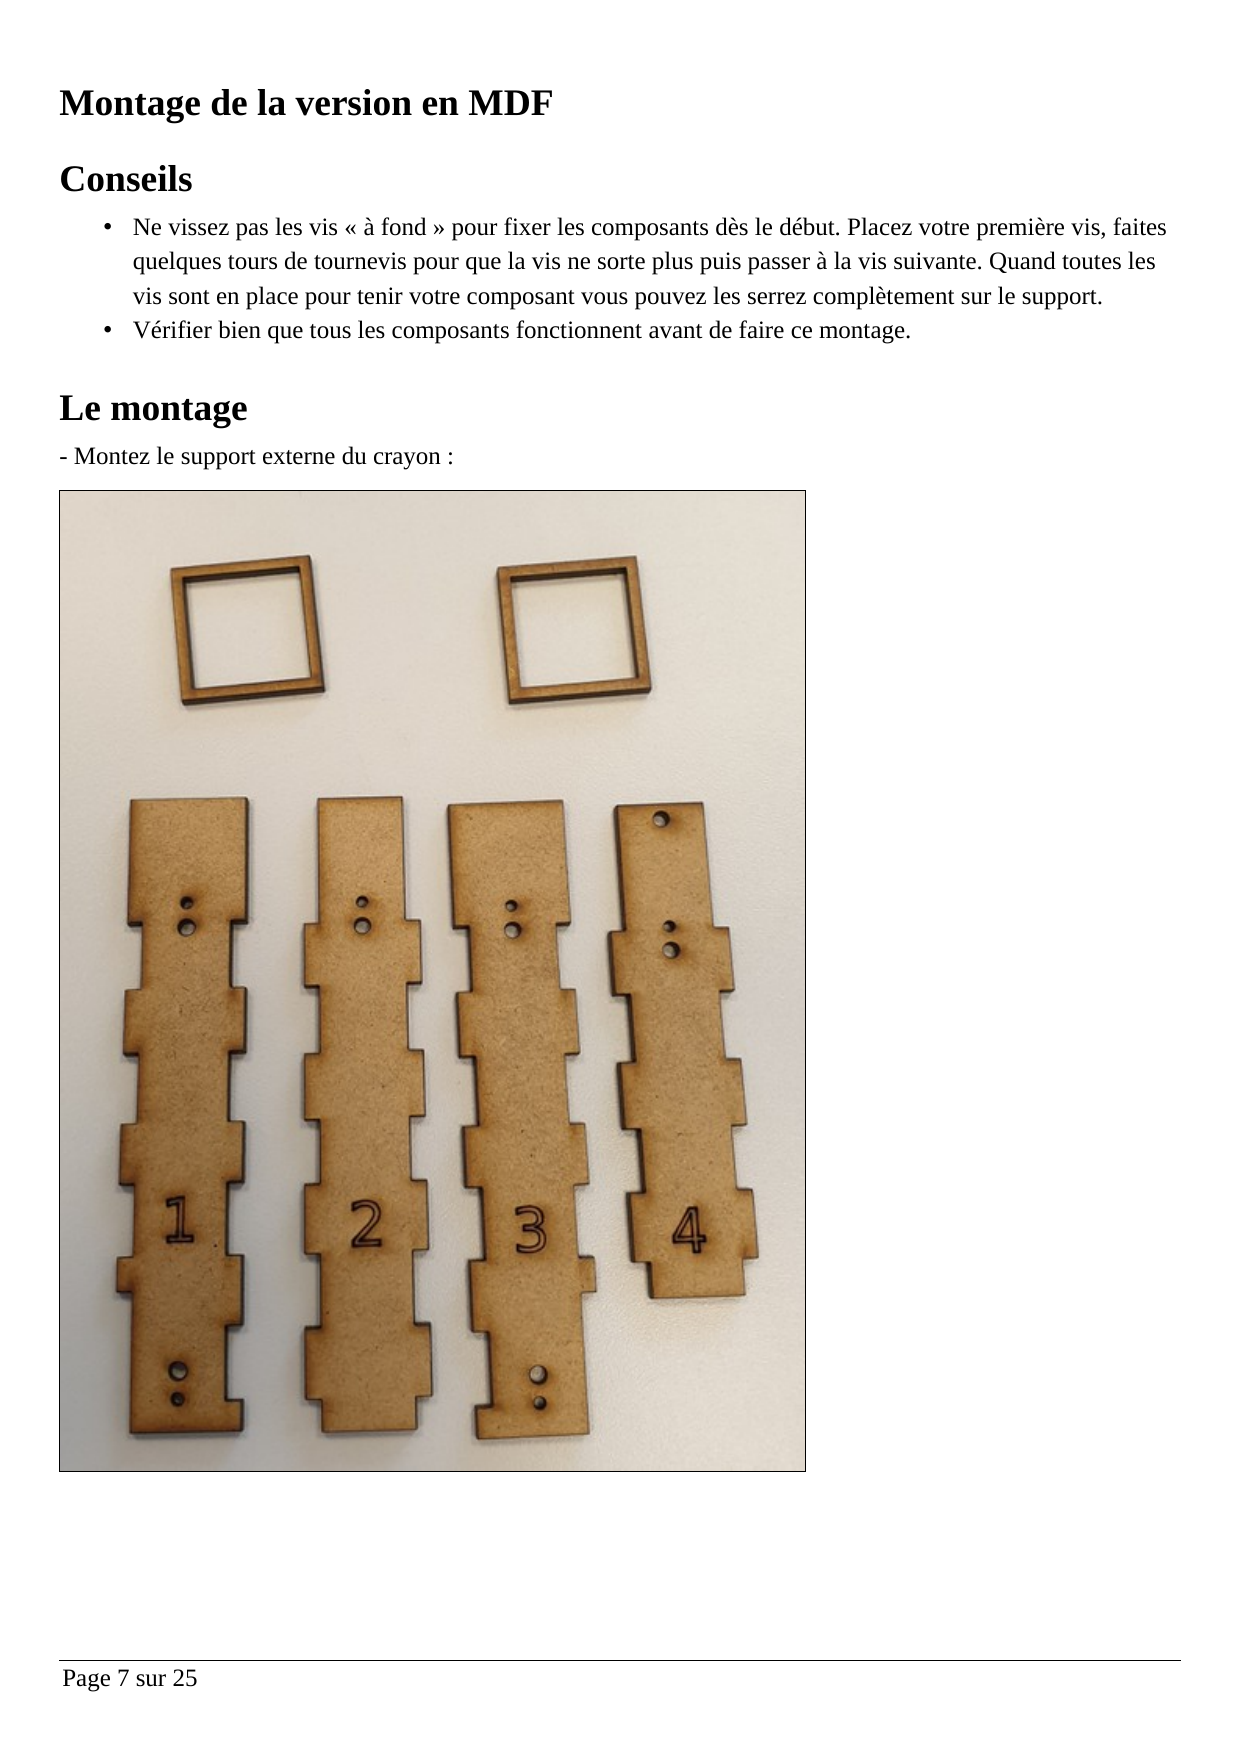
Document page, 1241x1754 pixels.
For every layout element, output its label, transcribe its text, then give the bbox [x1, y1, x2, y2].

subtitle Montage de la version en MDF [59, 80, 1181, 123]
list Vérifier bien que tous les composants fonctionnent avant de faire ce montage. [103, 315, 1181, 344]
picture [60, 491, 805, 1471]
text - Montez le support externe du crayon : [59, 441, 1181, 470]
list Ne vissez pas les vis « à fond » pour fixer les composants dès le début. Placez votre première vis, faites quelques tours de tournevis pour que la vis ne sorte plus puis passer à la vis suivante. Quand toutes les vis sont en place pour tenir votre composant vous pouvez les serrez complètement sur le support. [103, 212, 1181, 310]
subtitle Le montage [59, 385, 1181, 428]
subtitle Conseils [59, 156, 1181, 199]
